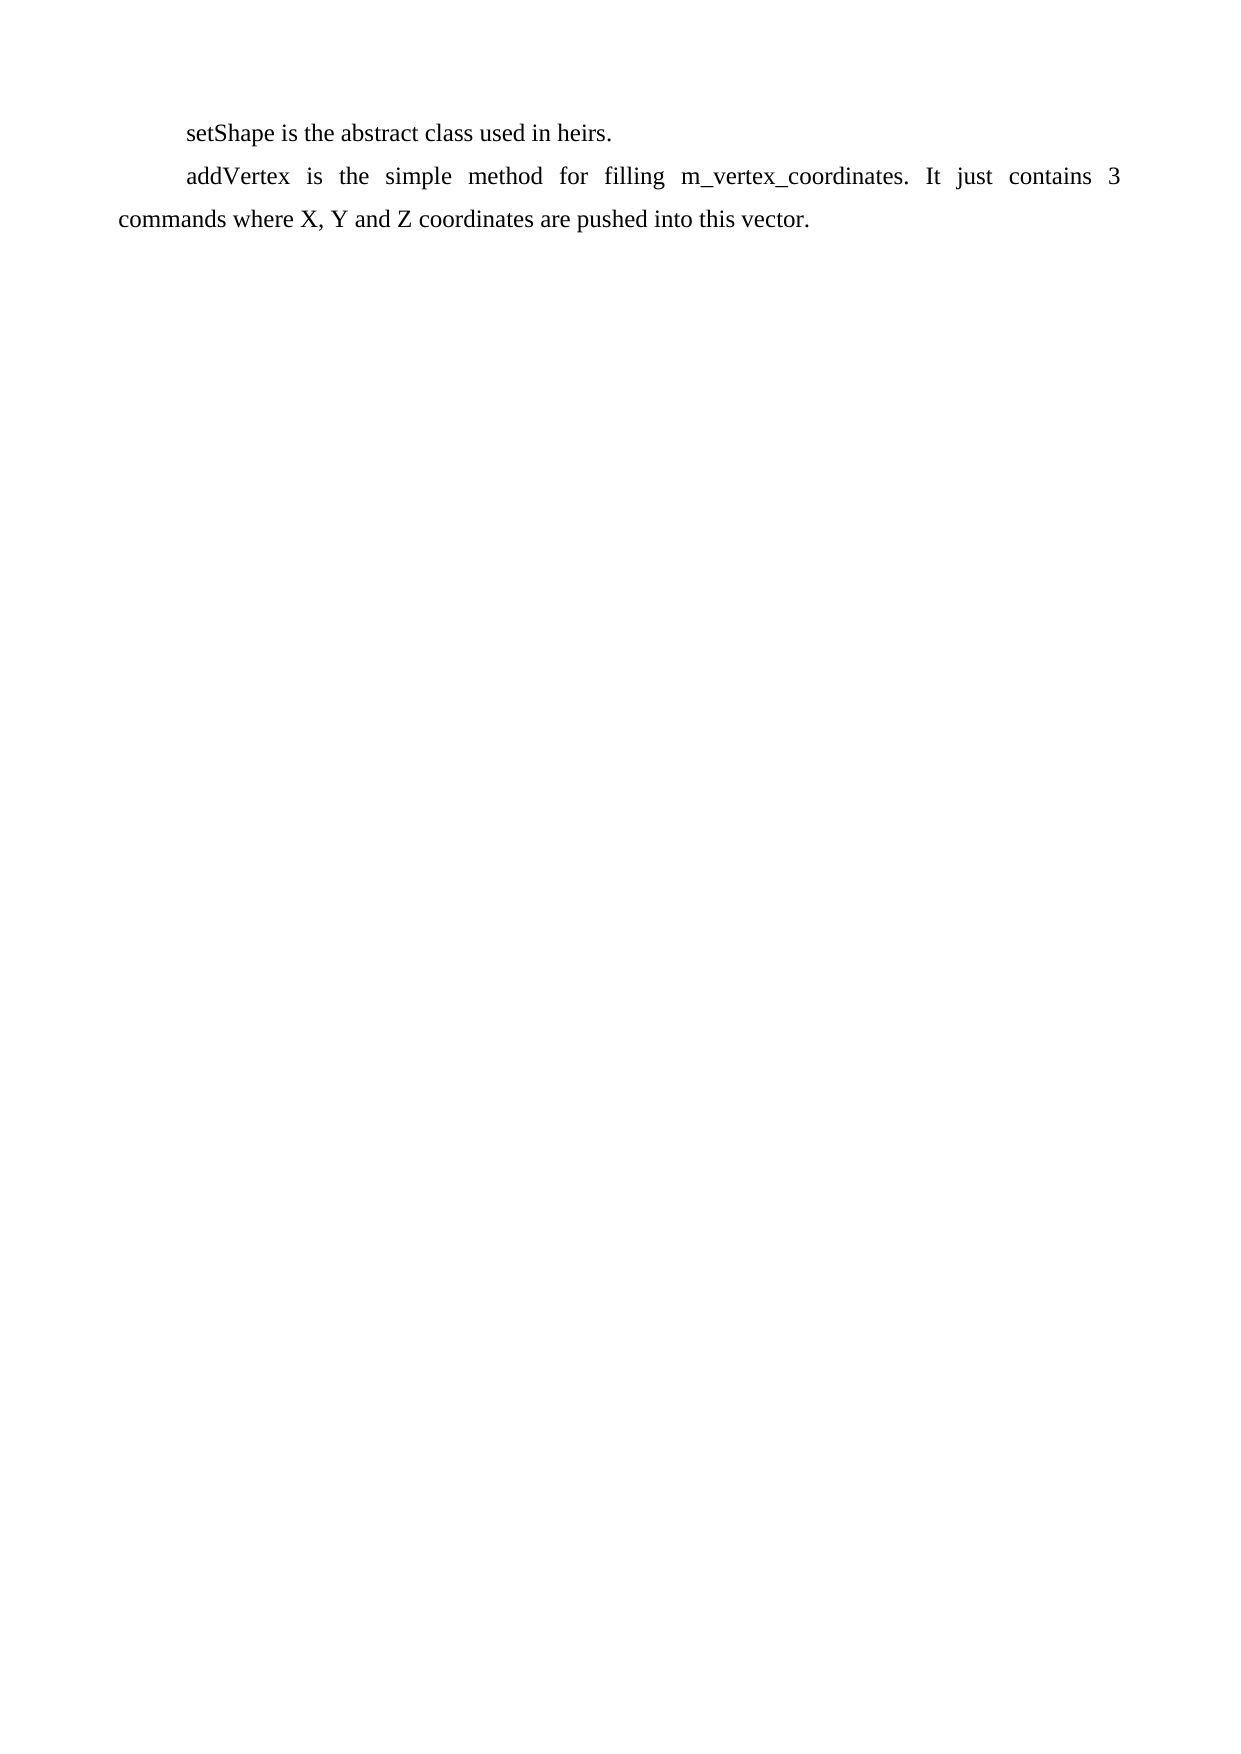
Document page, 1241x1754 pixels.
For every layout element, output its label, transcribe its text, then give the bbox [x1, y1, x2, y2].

text addVertex is the simple method for filling m_vertex_coordinates. It just contains 3 commands where X, Y and Z coordinates are pushed into this vector. [118, 161, 1122, 233]
text setShape is the abstract class used in heirs. [118, 118, 1122, 147]
